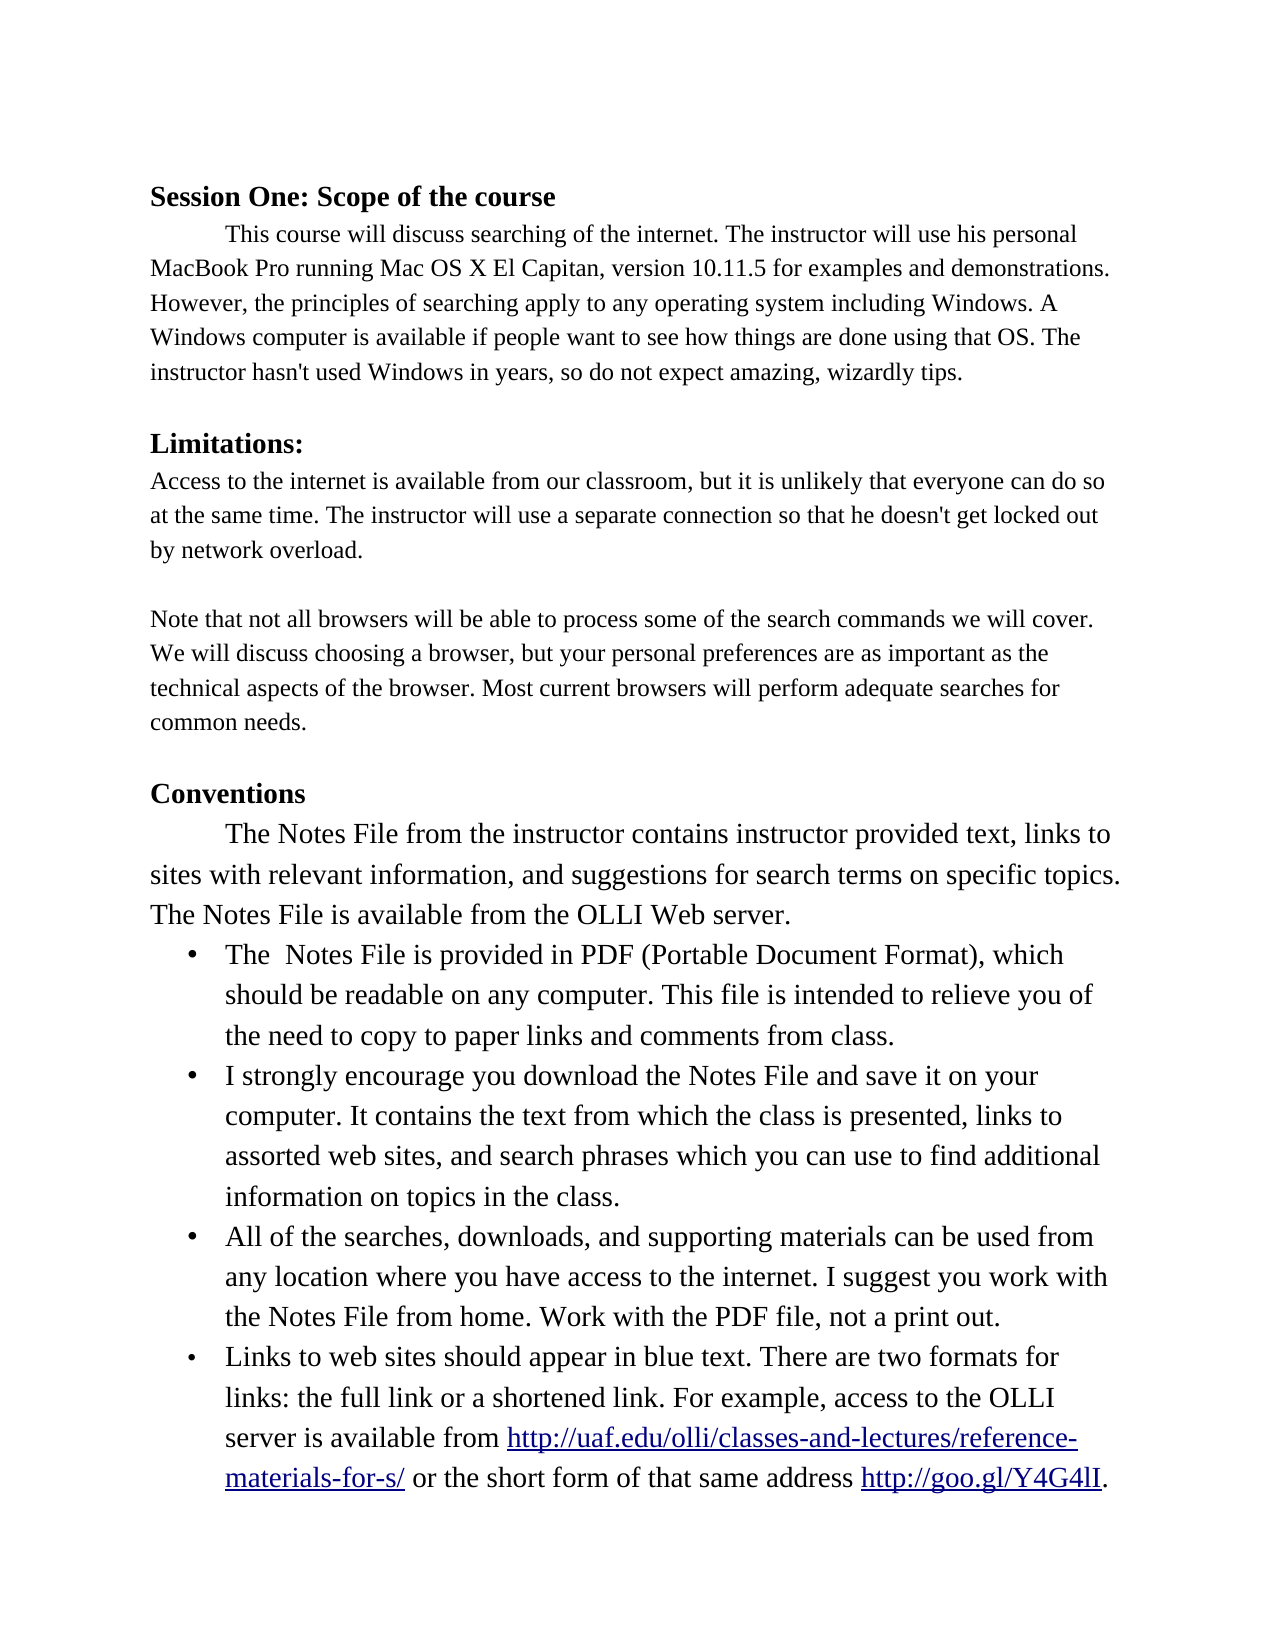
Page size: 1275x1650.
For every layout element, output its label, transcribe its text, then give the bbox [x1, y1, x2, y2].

text Note that not all browsers will be able to process some of the search commands we will cover. We will discuss choosing a browser, but your personal preferences are as important as the technical aspects of the browser. Most current browsers will perform adequate searches for common needs. [150, 604, 1125, 736]
text This course will discuss searching of the internet. The instructor will use his personal MacBook Pro running Mac OS X El Capitan, version 10.11.5 for examples and demonstrations. However, the principles of searching apply to any operating system including Windows. A Windows computer is available if people want to see how things are done using that OS. The instructor hasn't used Windows in years, so do not expect amazing, wizardly tips. [150, 219, 1125, 386]
text Access to the internet is available from our classroom, but it is unlikely that everyone can do so at the same time. The instructor will use a separate connection so that he doesn't get locked out by network overload. [150, 466, 1125, 564]
list Links to web sites should appear in blue text. There are two formats for links: the full link or a shortened link. For example, access to the OLLI server is available from http://uaf.edu/olli/classes-and-lectures/reference-materials-for-s/ or the short form of that same address http://goo.gl/Y4G4lI. [187, 1339, 1125, 1494]
text Session One: Scope of the course [150, 179, 1125, 212]
text Conventions [150, 776, 1125, 810]
list All of the searches, downloads, and supporting materials can be used from any location where you have access to the internet. I suggest you work with the Notes File from home. Work with the PDF file, not a print out. [187, 1219, 1125, 1333]
text The Notes File from the instructor contains instructor provided text, links to sites with relevant information, and suggestions for search terms on specific topics. The Notes File is available from the OLLI Web server. [150, 817, 1125, 931]
list The Notes File is provided in PDF (Portable Document Format), which should be readable on any computer. This file is intended to relieve you of the need to copy to paper links and comments from class. [187, 937, 1125, 1051]
list I strongly encourage you download the Notes File and save it on your computer. It contains the text from which the class is presented, links to assorted web sites, and search phrases which you can use to find additional information on topics in the class. [187, 1058, 1125, 1212]
text Limitations: [150, 426, 1125, 459]
